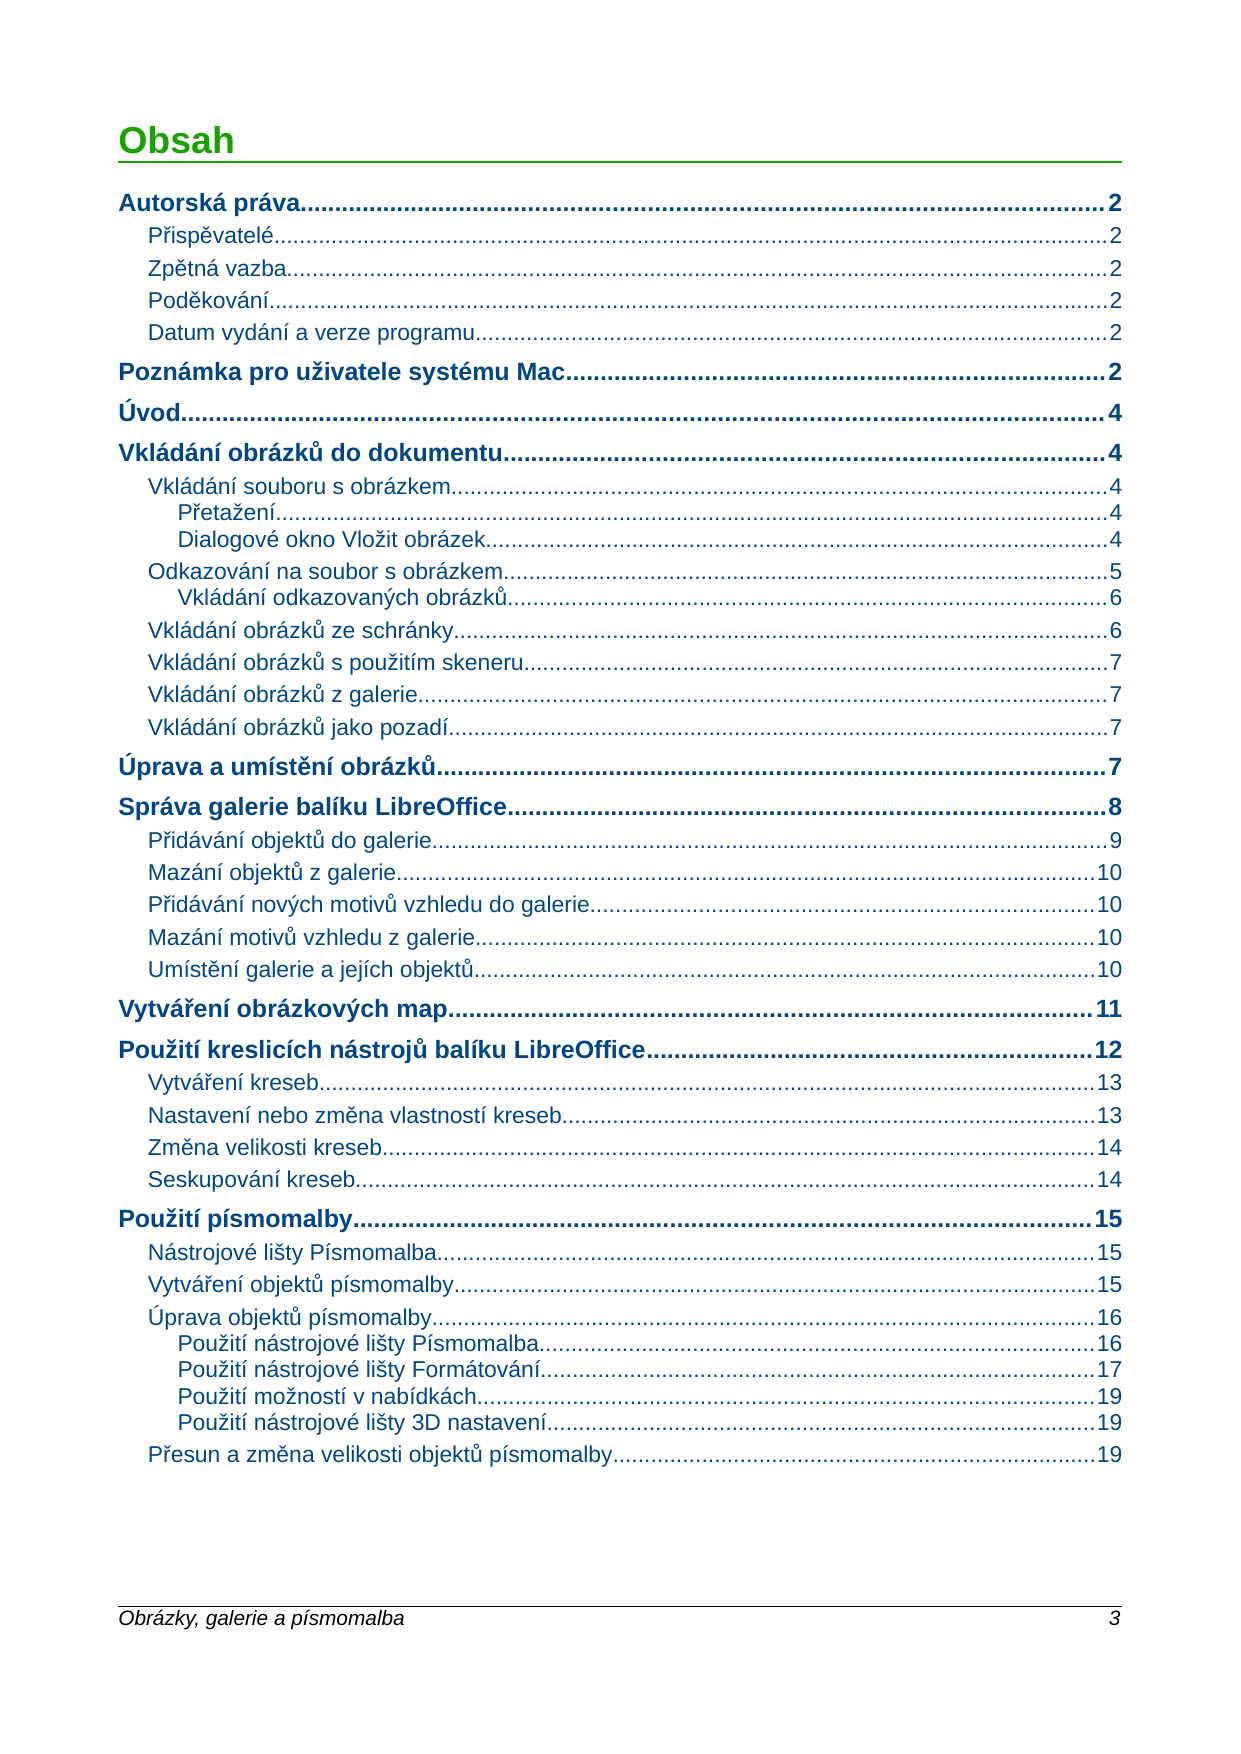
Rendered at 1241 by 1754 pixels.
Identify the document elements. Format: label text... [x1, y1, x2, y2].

text Přetažení 4 [177, 499, 1122, 526]
text Úprava objektů písmomalby 16 [148, 1303, 1122, 1330]
text Nástrojové lišty Písmomalba 15 [148, 1239, 1122, 1265]
text Vkládání odkazovaných obrázků 6 [177, 584, 1122, 611]
text Vytváření kreseb 13 [148, 1069, 1122, 1096]
text Dialogové okno Vložit obrázek 4 [177, 526, 1122, 552]
text Použití písmomalby 15 [118, 1204, 1122, 1233]
text Použití nástrojové lišty Formátování 17 [177, 1356, 1122, 1383]
text Použití nástrojové lišty 3D nastavení 19 [177, 1409, 1122, 1435]
text Odkazování na soubor s obrázkem 5 [148, 558, 1122, 584]
text Vkládání obrázků jako pozadí 7 [148, 713, 1122, 740]
text Poznámka pro uživatele systému Mac 2 [118, 357, 1122, 386]
text Vkládání obrázků do dokumentu 4 [118, 438, 1122, 467]
text Nastavení nebo změna vlastností kreseb 13 [148, 1102, 1122, 1128]
text Použití možností v nabídkách 19 [177, 1383, 1122, 1409]
text Zpětná vazba 2 [148, 254, 1122, 281]
text Seskupování kreseb 14 [148, 1166, 1122, 1192]
text Přispěvatelé 2 [148, 222, 1122, 248]
text Použití kreslicích nástrojů balíku LibreOffice 12 [118, 1034, 1122, 1063]
text Použití nástrojové lišty Písmomalba 16 [177, 1330, 1122, 1356]
text Přesun a změna velikosti objektů písmomalby 19 [148, 1441, 1122, 1468]
text Umístění galerie a jejích objektů 10 [148, 956, 1122, 982]
text Úvod 4 [118, 398, 1122, 426]
text Změna velikosti kreseb 14 [148, 1134, 1122, 1160]
text Obsah [118, 118, 1122, 161]
text Přidávání nových motivů vzhledu do galerie 10 [148, 891, 1122, 918]
text Vkládání obrázků ze schránky 6 [148, 617, 1122, 643]
text Úprava a umístění obrázků 7 [118, 752, 1122, 780]
text Mazání motivů vzhledu z galerie 10 [148, 924, 1122, 950]
text Vytváření obrázkových map 11 [118, 994, 1122, 1023]
text Přidávání objektů do galerie 9 [148, 827, 1122, 853]
text Vkládání souboru s obrázkem 4 [148, 473, 1122, 499]
text Správa galerie balíku LibreOffice 8 [118, 792, 1122, 821]
text Vkládání obrázků s použitím skeneru 7 [148, 649, 1122, 675]
text Poděkování 2 [148, 287, 1122, 313]
text Datum vydání a verze programu 2 [148, 319, 1122, 345]
text Mazání objektů z galerie 10 [148, 859, 1122, 885]
text Vytváření objektů písmomalby 15 [148, 1271, 1122, 1298]
text Vkládání obrázků z galerie 7 [148, 681, 1122, 707]
text Autorská práva 2 [118, 187, 1122, 216]
